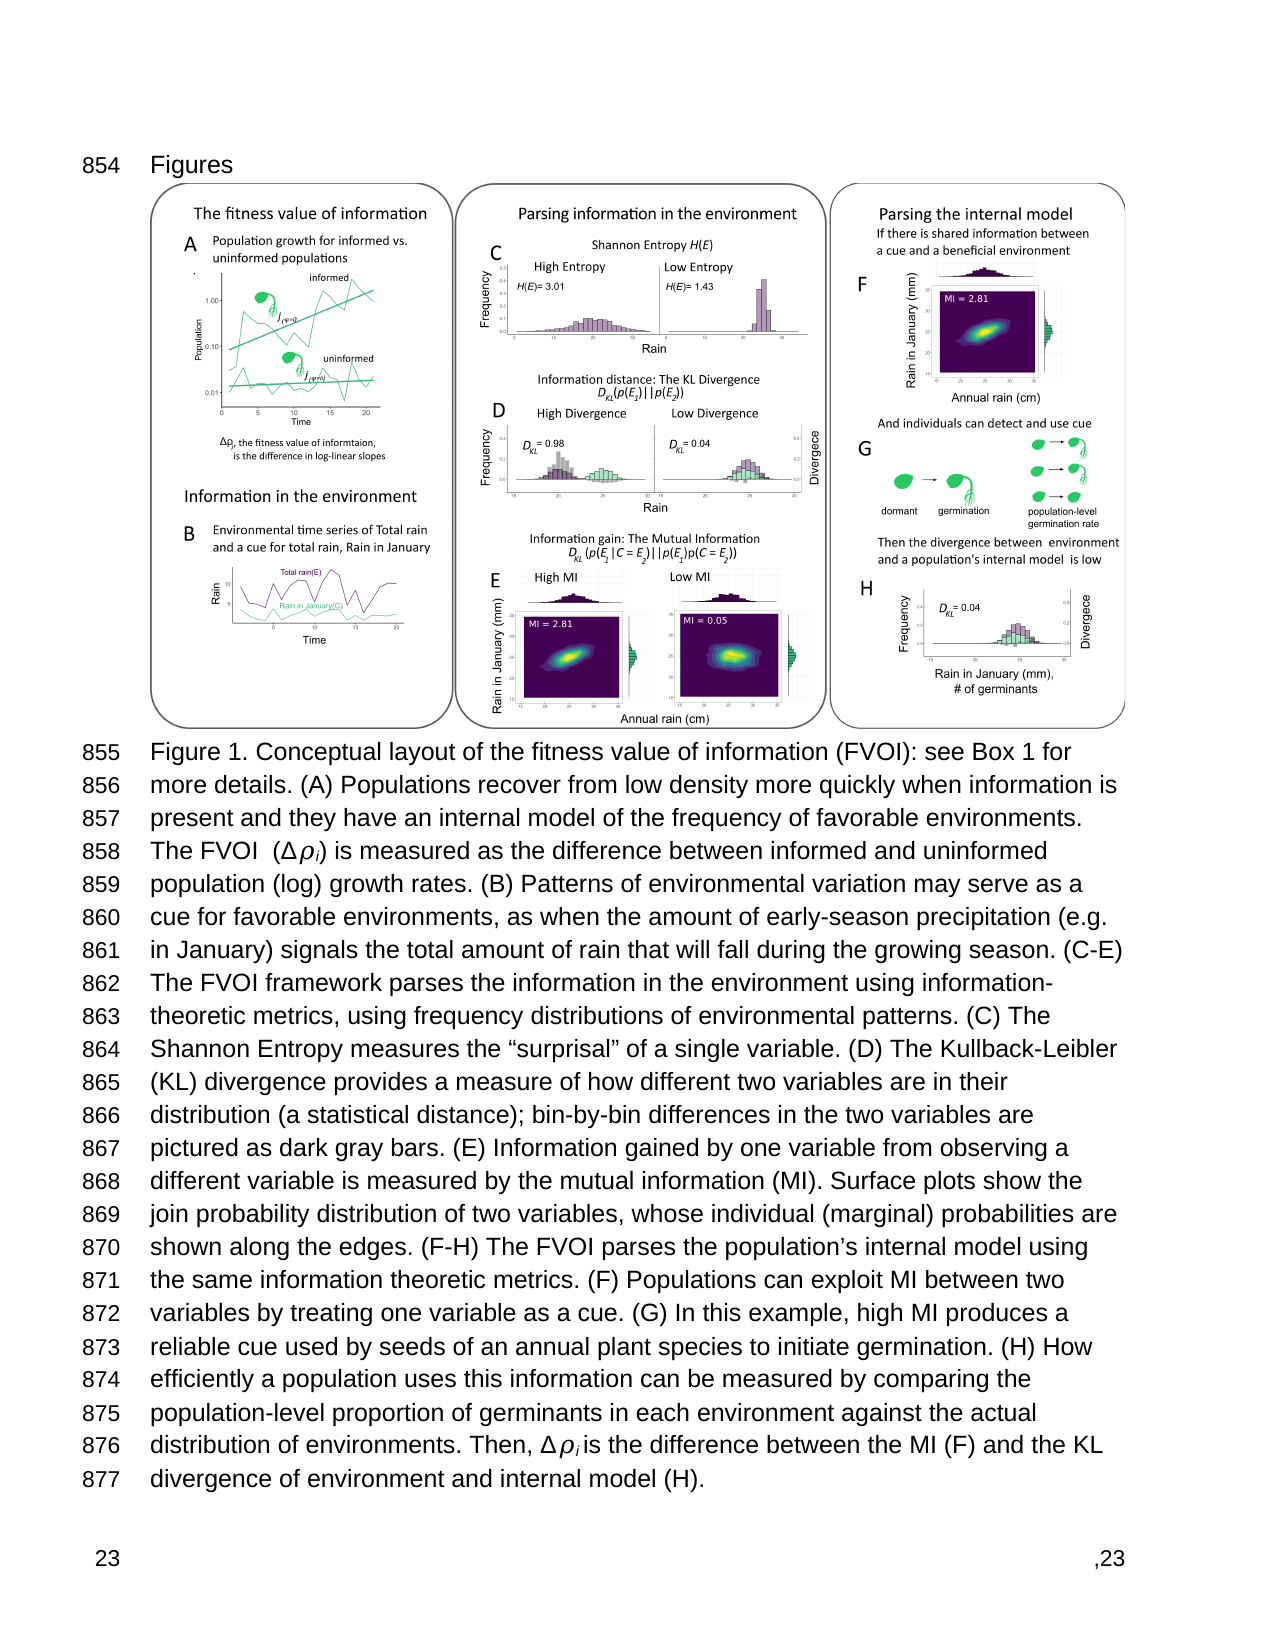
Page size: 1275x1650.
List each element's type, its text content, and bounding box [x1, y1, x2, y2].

picture [150, 183, 1125, 729]
text Figure 1. Conceptual layout of the fitness value of information (FVOI): see Box 1 for more details. (A) Populations recover from low density more quickly when information is present and they have an internal model of the frequency of favorable environments. The FVOI (Δ𝜌i) is measured as the difference between informed and uninformed population (log) growth rates. (B) Patterns of environmental variation may serve as a cue for favorable environments, as when the amount of early-season precipitation (e.g. in January) signals the total amount of rain that will fall during the growing season. (C-E) The FVOI framework parses the information in the environment using information- theoretic metrics, using frequency distributions of environmental patterns. (C) The Shannon Entropy measures the “surprisal” of a single variable. (D) The Kullback-Leibler (KL) divergence provides a measure of how different two variables are in their distribution (a statistical distance); bin-by-bin differences in the two variables are pictured as dark gray bars. (E) Information gained by one variable from observing a different variable is measured by the mutual information (MI). Surface plots show the join probability distribution of two variables, whose individual (marginal) probabilities are shown along the edges. (F-H) The FVOI parses the population’s internal model using the same information theoretic metrics. (F) Populations can exploit MI between two variables by treating one variable as a cue. (G) In this example, high MI produces a reliable cue used by seeds of an annual plant species to initiate germination. (H) How efficiently a population uses this information can be measured by comparing the population-level proportion of germinants in each environment against the actual distribution of environments. Then, Δ𝜌i is the difference between the MI (F) and the KL divergence of environment and internal model (H). [150, 729, 1125, 1492]
text Figures [150, 150, 1125, 179]
